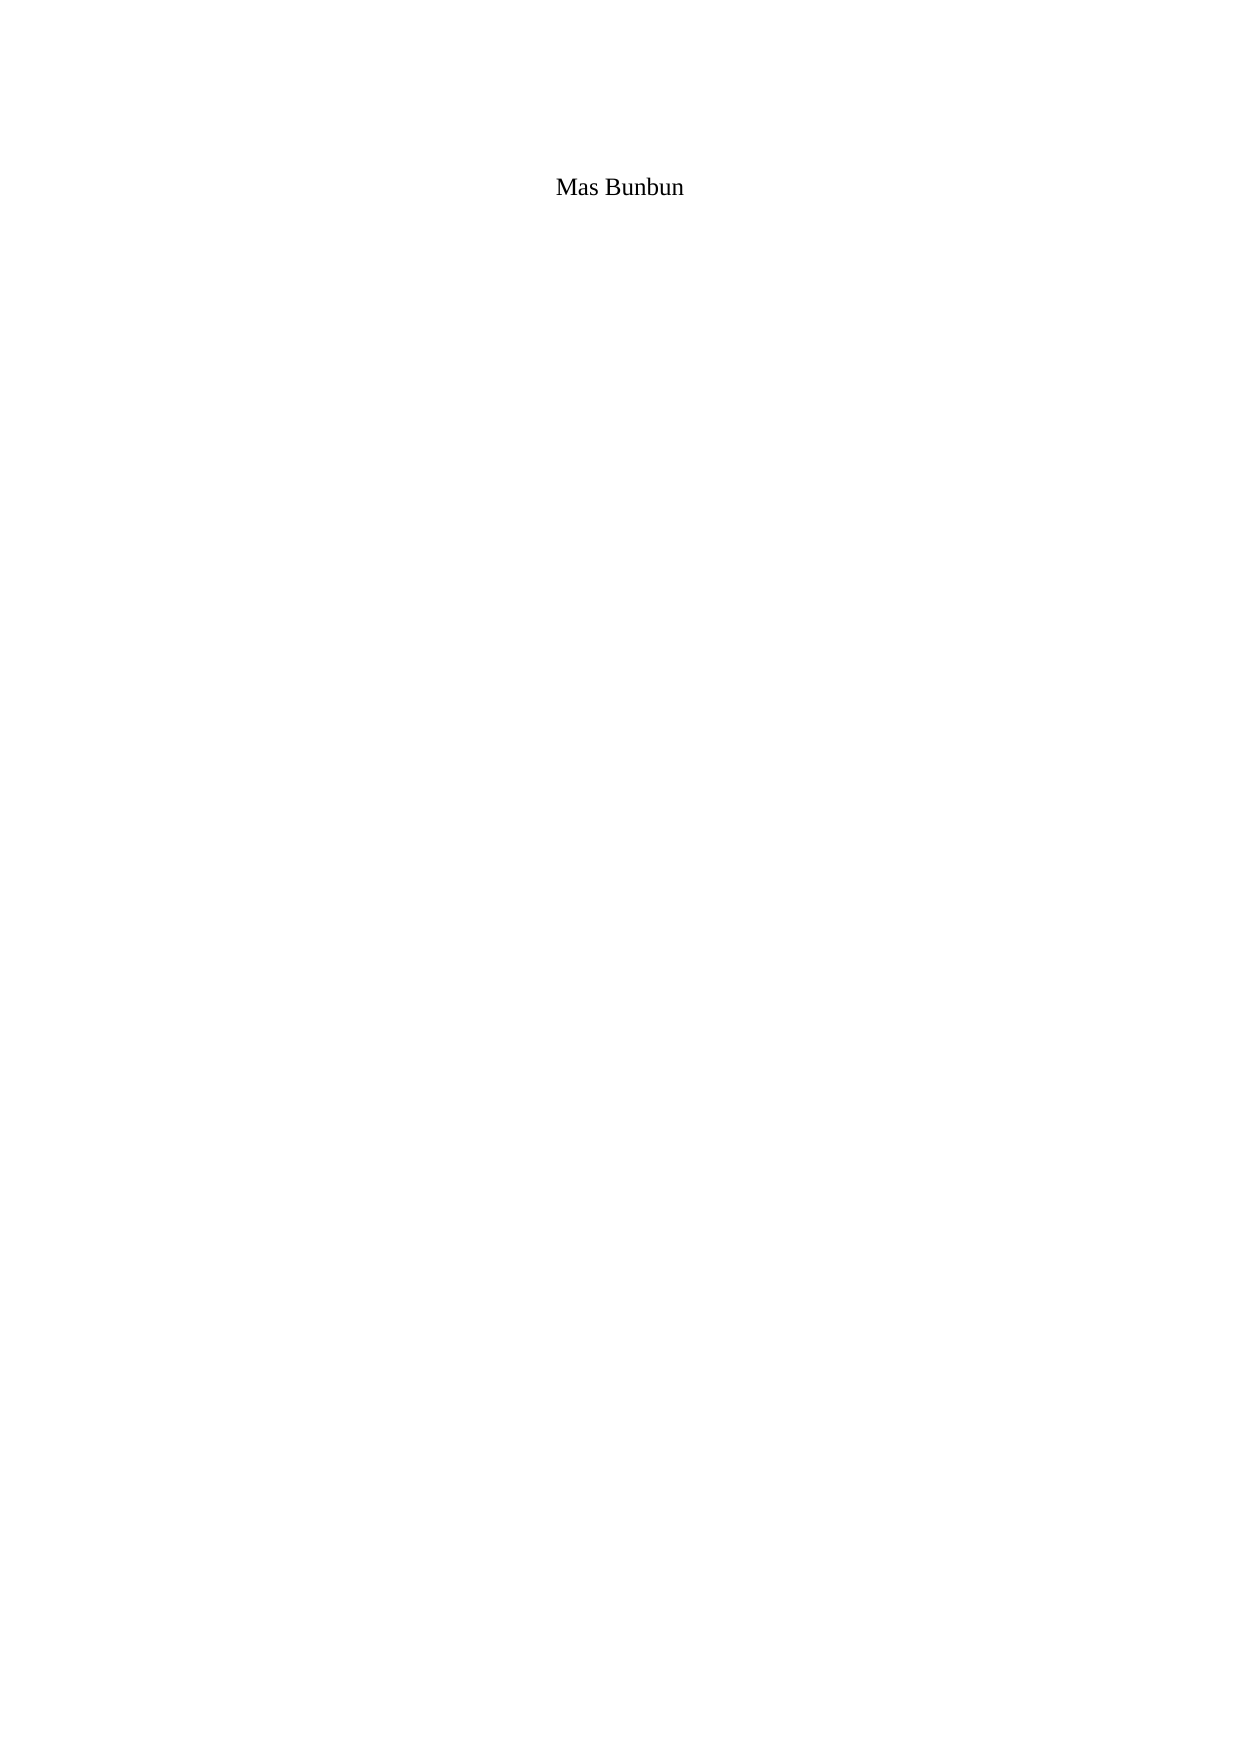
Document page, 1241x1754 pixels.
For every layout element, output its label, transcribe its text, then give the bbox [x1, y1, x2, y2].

table_cell [787, 293, 1208, 363]
table_header Mas Bunbun [453, 137, 787, 292]
table_cell [45, 364, 453, 434]
table_cell [453, 293, 787, 363]
table_header [45, 137, 453, 292]
table_header [787, 137, 1208, 292]
table_cell [787, 434, 1208, 505]
table_cell [45, 434, 453, 505]
table_cell [787, 364, 1208, 434]
table_cell [45, 293, 453, 363]
table_cell [453, 434, 787, 505]
table_cell [453, 364, 787, 434]
